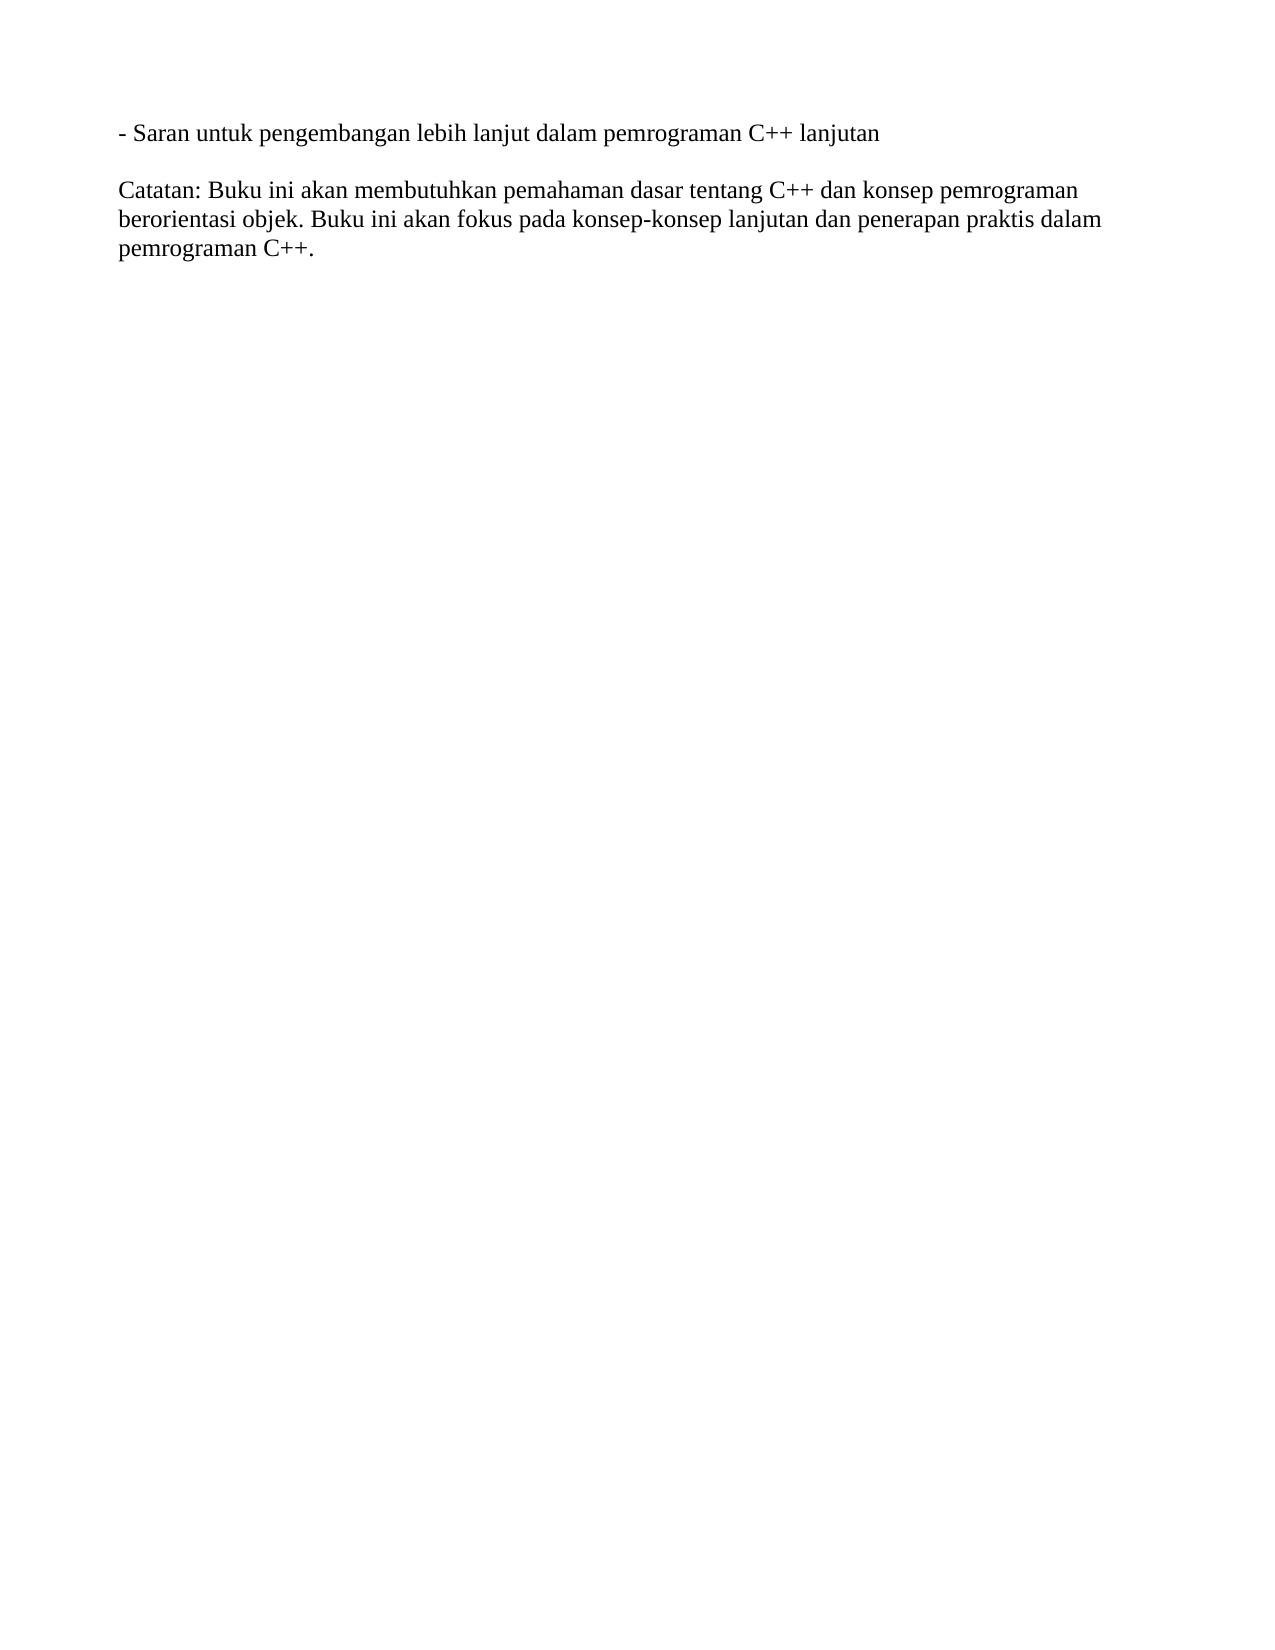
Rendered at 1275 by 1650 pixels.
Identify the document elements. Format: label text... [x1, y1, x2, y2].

text Catatan: Buku ini akan membutuhkan pemahaman dasar tentang C++ dan konsep pemrograman berorientasi objek. Buku ini akan fokus pada konsep-konsep lanjutan dan penerapan praktis dalam pemrograman C++. [118, 176, 1157, 262]
text - Saran untuk pengembangan lebih lanjut dalam pemrograman C++ lanjutan [118, 118, 1157, 147]
